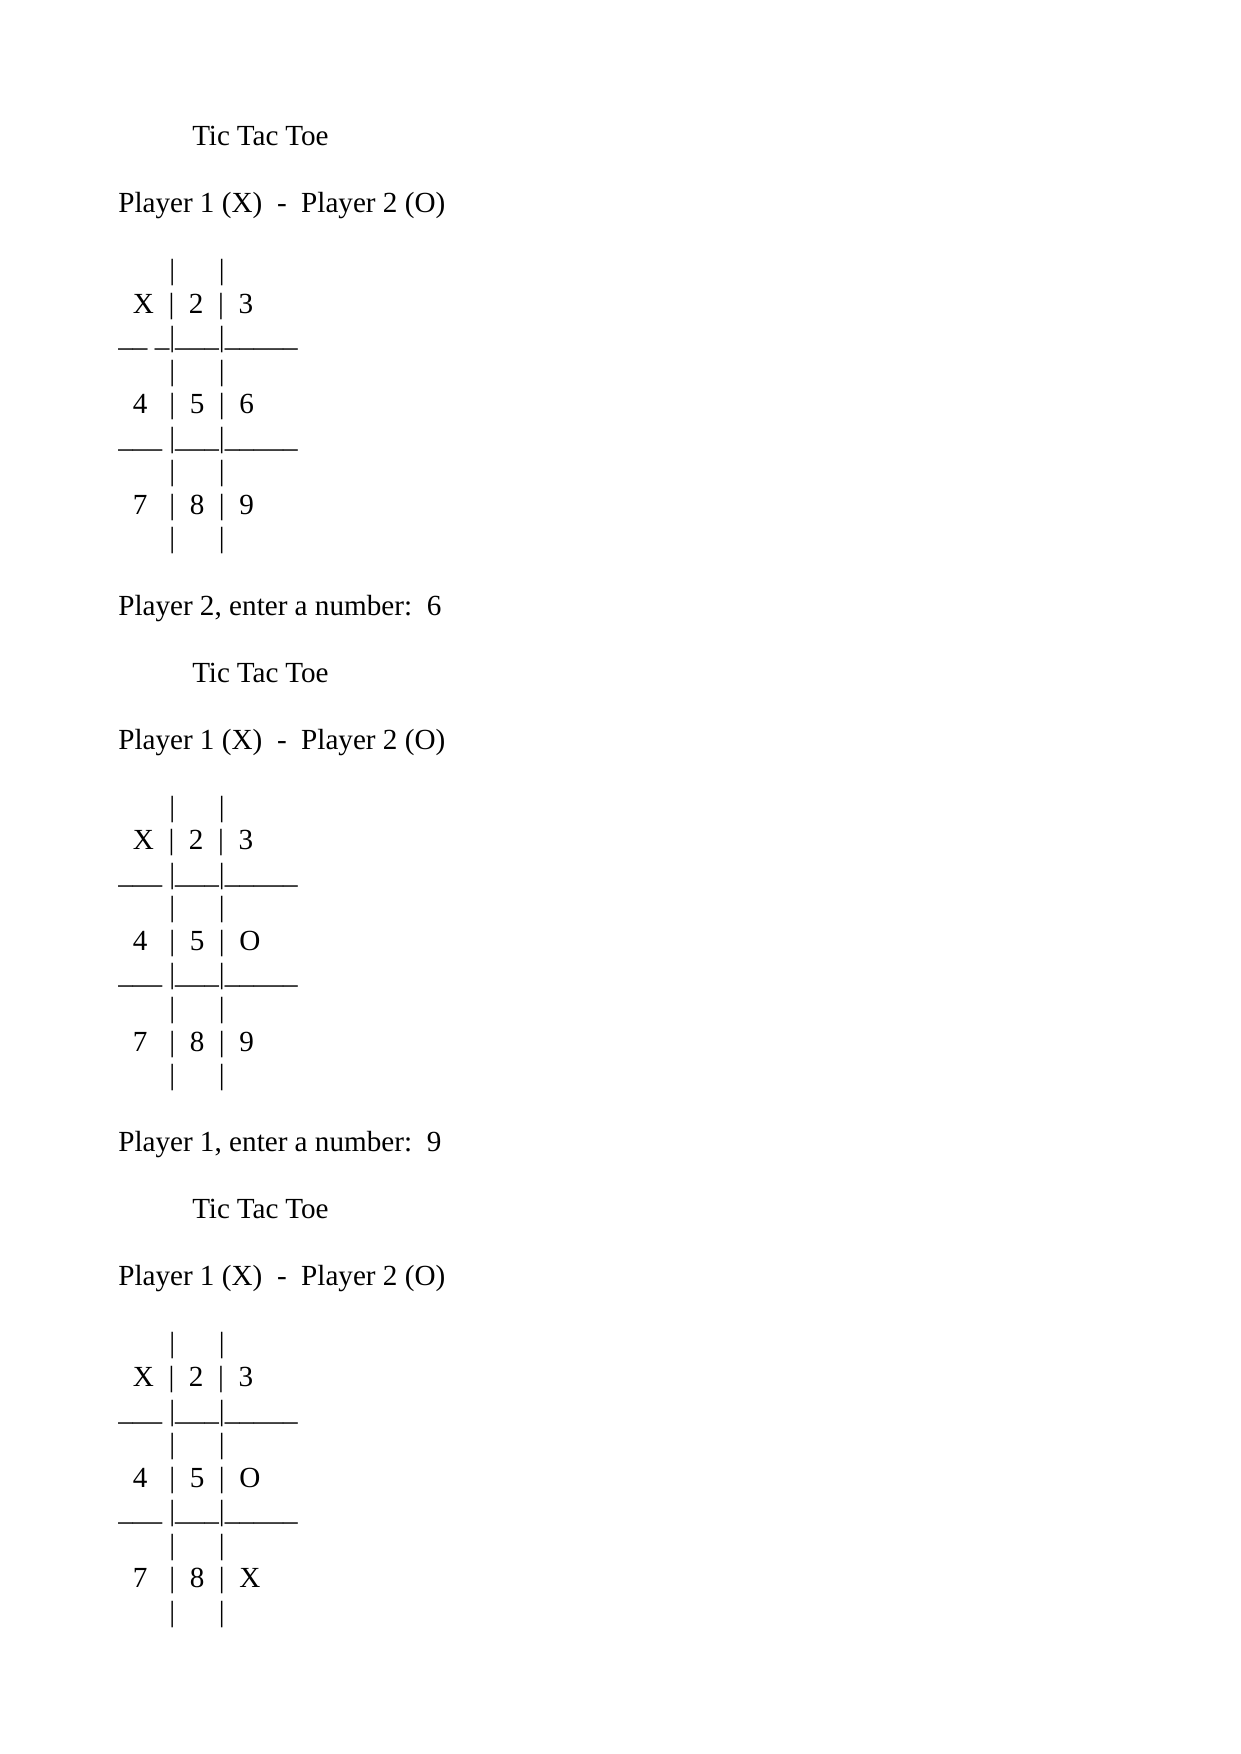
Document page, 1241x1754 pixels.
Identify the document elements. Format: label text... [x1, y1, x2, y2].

text | | [118, 889, 1122, 923]
text Tic Tac Toe [118, 118, 1122, 152]
text X | 2 | 3 [118, 1359, 1122, 1393]
text | | [118, 1326, 1122, 1359]
text Tic Tac Toe [118, 655, 1122, 688]
text Tic Tac Toe [118, 1191, 1122, 1225]
text X | 2 | 3 [118, 286, 1122, 319]
text | | [118, 353, 1122, 386]
text | | [118, 990, 1122, 1024]
text __ _|___|_____ [118, 319, 1122, 353]
text 4 | 5 | 6 [118, 386, 1122, 420]
text 4 | 5 | O [118, 1460, 1122, 1493]
text ___ |___|_____ [118, 1393, 1122, 1426]
text | | [118, 252, 1122, 286]
text X | 2 | 3 [118, 822, 1122, 856]
text ___ |___|_____ [118, 957, 1122, 990]
text | | [118, 1527, 1122, 1560]
text Player 2, enter a number: 6 [118, 588, 1122, 621]
text Player 1 (X) - Player 2 (O) [118, 722, 1122, 755]
text | | [118, 521, 1122, 554]
text | | [118, 1426, 1122, 1460]
text ___ |___|_____ [118, 1493, 1122, 1527]
text 7 | 8 | 9 [118, 487, 1122, 521]
text Player 1, enter a number: 9 [118, 1124, 1122, 1158]
text Player 1 (X) - Player 2 (O) [118, 1258, 1122, 1292]
text | | [118, 1594, 1122, 1627]
text | | [118, 789, 1122, 822]
text ___ |___|_____ [118, 420, 1122, 453]
text ___ |___|_____ [118, 856, 1122, 889]
text Player 1 (X) - Player 2 (O) [118, 185, 1122, 219]
text | | [118, 1057, 1122, 1091]
text 7 | 8 | X [118, 1560, 1122, 1594]
text | | [118, 453, 1122, 487]
text 7 | 8 | 9 [118, 1024, 1122, 1057]
text 4 | 5 | O [118, 923, 1122, 957]
